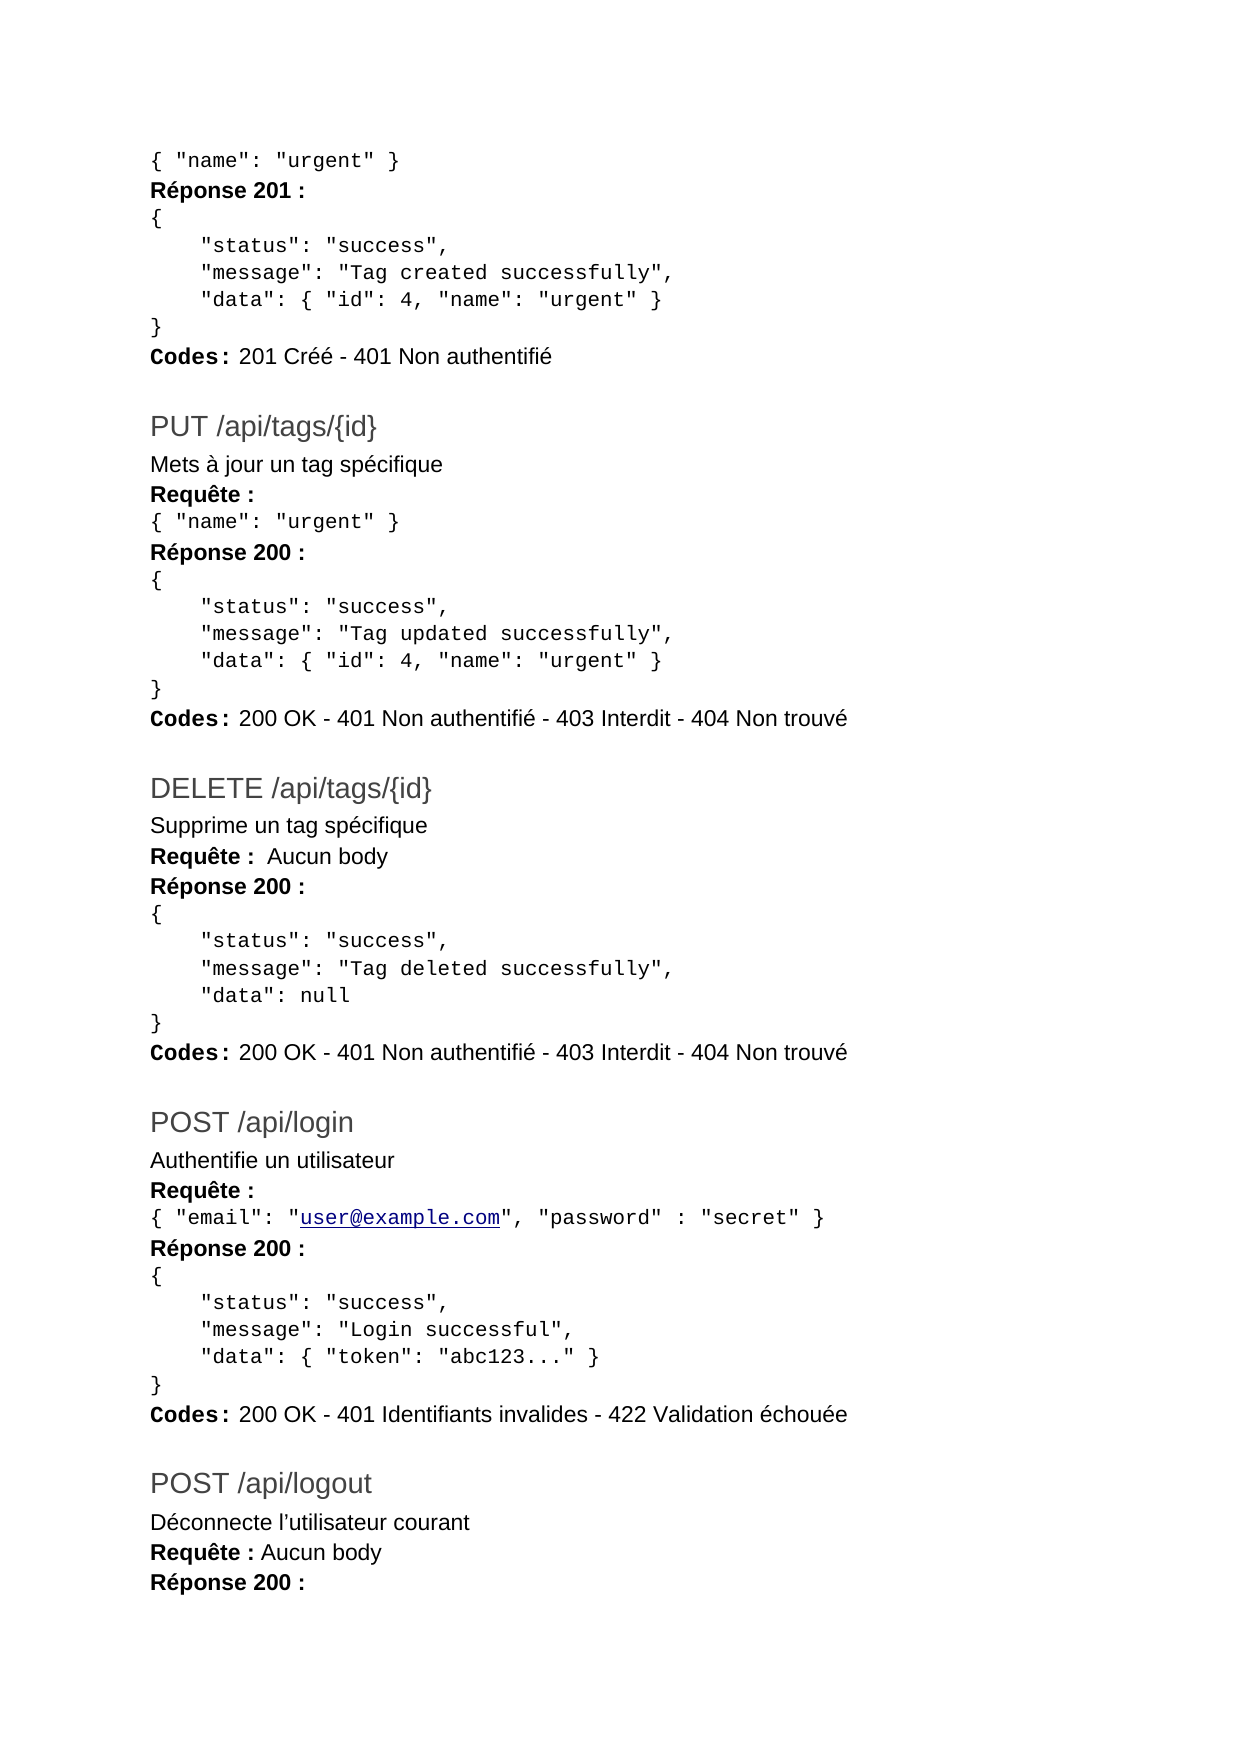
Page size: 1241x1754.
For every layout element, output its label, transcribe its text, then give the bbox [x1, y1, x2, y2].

subtitle POST /api/login [150, 1105, 1090, 1139]
text Requête : [150, 481, 1090, 508]
text "status": "success", [150, 931, 1090, 954]
text { [150, 207, 1090, 231]
text Codes: 200 OK - 401 Non authentifié - 403 Interdit - 404 Non trouvé [150, 705, 1090, 733]
subtitle PUT /api/tags/{id} [150, 409, 1090, 443]
text Requête : Aucun body [150, 843, 1090, 869]
text Réponse 200 : [150, 1234, 1090, 1261]
text Requête : Aucun body [150, 1539, 1090, 1565]
text { [150, 569, 1090, 592]
text "message": "Login successful", [150, 1319, 1090, 1343]
text "data": { "id": 4, "name": "urgent" } } [150, 289, 1090, 340]
subtitle POST /api/logout [150, 1467, 1090, 1500]
text { "email": "user@example.com", "password" : "secret" } [150, 1207, 1090, 1231]
subtitle DELETE /api/tags/{id} [150, 771, 1090, 804]
text Réponse 201 : [150, 177, 1090, 203]
text "status": "success", [150, 234, 1090, 258]
text Réponse 200 : [150, 539, 1090, 565]
text Déconnecte l’utilisateur courant [150, 1508, 1090, 1535]
text "message": "Tag deleted successfully", [150, 958, 1090, 981]
text "status": "success", [150, 596, 1090, 620]
text "message": "Tag updated successfully", [150, 623, 1090, 647]
text Codes: 201 Créé - 401 Non authentifié [150, 343, 1090, 372]
text Codes: 200 OK - 401 Non authentifié - 403 Interdit - 404 Non trouvé [150, 1039, 1090, 1068]
text Mets à jour un tag spécifique [150, 451, 1090, 477]
text { [150, 1265, 1090, 1288]
text Authentifie un utilisateur [150, 1147, 1090, 1173]
text "data": { "token": "abc123..." } } [150, 1346, 1090, 1397]
text "status": "success", [150, 1292, 1090, 1316]
text "data": null } [150, 985, 1090, 1036]
text { [150, 903, 1090, 927]
text Réponse 200 : [150, 1569, 1090, 1595]
text { "name": "urgent" } [150, 150, 1090, 174]
text { "name": "urgent" } [150, 511, 1090, 535]
text "data": { "id": 4, "name": "urgent" } } [150, 650, 1090, 701]
text "message": "Tag created successfully", [150, 262, 1090, 285]
text Réponse 200 : [150, 873, 1090, 899]
text Requête : [150, 1177, 1090, 1203]
text Codes: 200 OK - 401 Identifiants invalides - 422 Validation échouée [150, 1401, 1090, 1429]
text Supprime un tag spécifique [150, 812, 1090, 839]
